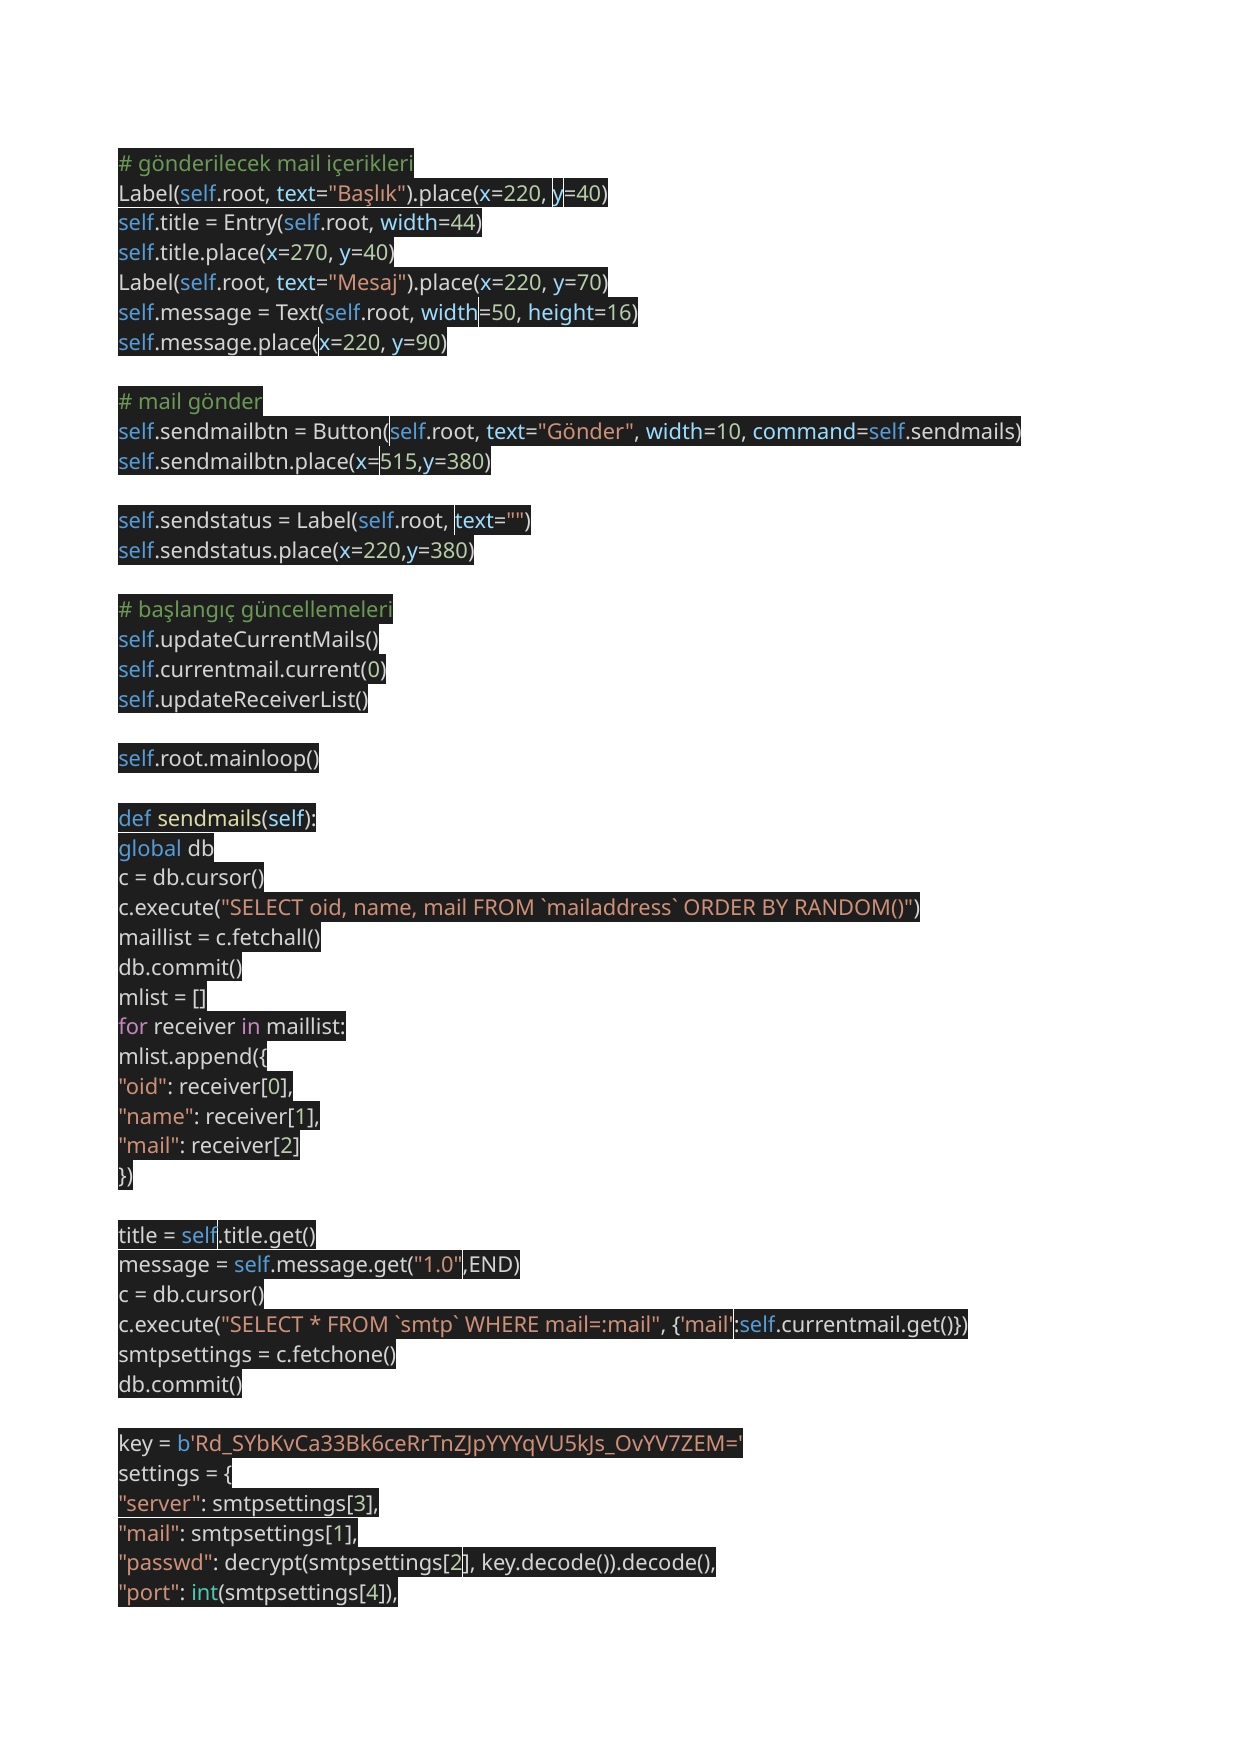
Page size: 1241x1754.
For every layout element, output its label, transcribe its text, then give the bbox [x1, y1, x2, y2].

text c = db.cursor() [118, 1279, 1122, 1309]
text def sendmails(self): [118, 803, 1122, 832]
text self.title.place(x=270, y=40) [118, 237, 1122, 267]
text global db [118, 832, 1122, 862]
text self.updateCurrentMails() [118, 624, 1122, 654]
text # mail gönder [118, 386, 1122, 416]
text db.commit() [118, 952, 1122, 981]
text self.currentmail.current(0) [118, 654, 1122, 684]
text self.sendmailbtn.place(x=515,y=380) [118, 446, 1122, 475]
text title = self.title.get() [118, 1220, 1122, 1249]
text self.message.place(x=220, y=90) [118, 327, 1122, 356]
text maillist = c.fetchall() [118, 922, 1122, 952]
text db.commit() [118, 1369, 1122, 1398]
text "passwd": decrypt(smtpsettings[2], key.decode()).decode(), [118, 1547, 1122, 1577]
text self.sendstatus.place(x=220,y=380) [118, 535, 1122, 565]
text "mail": smtpsettings[1], [118, 1517, 1122, 1547]
text self.sendstatus = Label(self.root, text="") [118, 505, 1122, 535]
text mlist = [] [118, 981, 1122, 1011]
text settings = { [118, 1458, 1122, 1488]
text "name": receiver[1], [118, 1101, 1122, 1130]
text Label(self.root, text="Mesaj").place(x=220, y=70) [118, 267, 1122, 297]
text for receiver in maillist: [118, 1011, 1122, 1041]
text c.execute("SELECT * FROM `smtp` WHERE mail=:mail", {'mail':self.currentmail.get()}) [118, 1309, 1122, 1339]
text "mail": receiver[2] [118, 1130, 1122, 1160]
text message = self.message.get("1.0",END) [118, 1249, 1122, 1279]
text self.root.mainloop() [118, 743, 1122, 773]
text # gönderilecek mail içerikleri [118, 148, 1122, 178]
text c.execute("SELECT oid, name, mail FROM `mailaddress` ORDER BY RANDOM()") [118, 892, 1122, 922]
text self.sendmailbtn = Button(self.root, text="Gönder", width=10, command=self.sendmails) [118, 416, 1122, 446]
text self.title = Entry(self.root, width=44) [118, 207, 1122, 237]
text key = b'Rd_SYbKvCa33Bk6ceRrTnZJpYYYqVU5kJs_OvYV7ZEM=' [118, 1428, 1122, 1458]
text # başlangıç güncellemeleri [118, 594, 1122, 624]
text smtpsettings = c.fetchone() [118, 1339, 1122, 1369]
text self.updateReceiverList() [118, 684, 1122, 713]
text "server": smtpsettings[3], [118, 1488, 1122, 1517]
text c = db.cursor() [118, 862, 1122, 892]
text "port": int(smtpsettings[4]), [118, 1577, 1122, 1607]
text "oid": receiver[0], [118, 1071, 1122, 1101]
text self.message = Text(self.root, width=50, height=16) [118, 297, 1122, 327]
text mlist.append({ [118, 1041, 1122, 1071]
text Label(self.root, text="Başlık").place(x=220, y=40) [118, 178, 1122, 207]
text }) [118, 1160, 1122, 1190]
